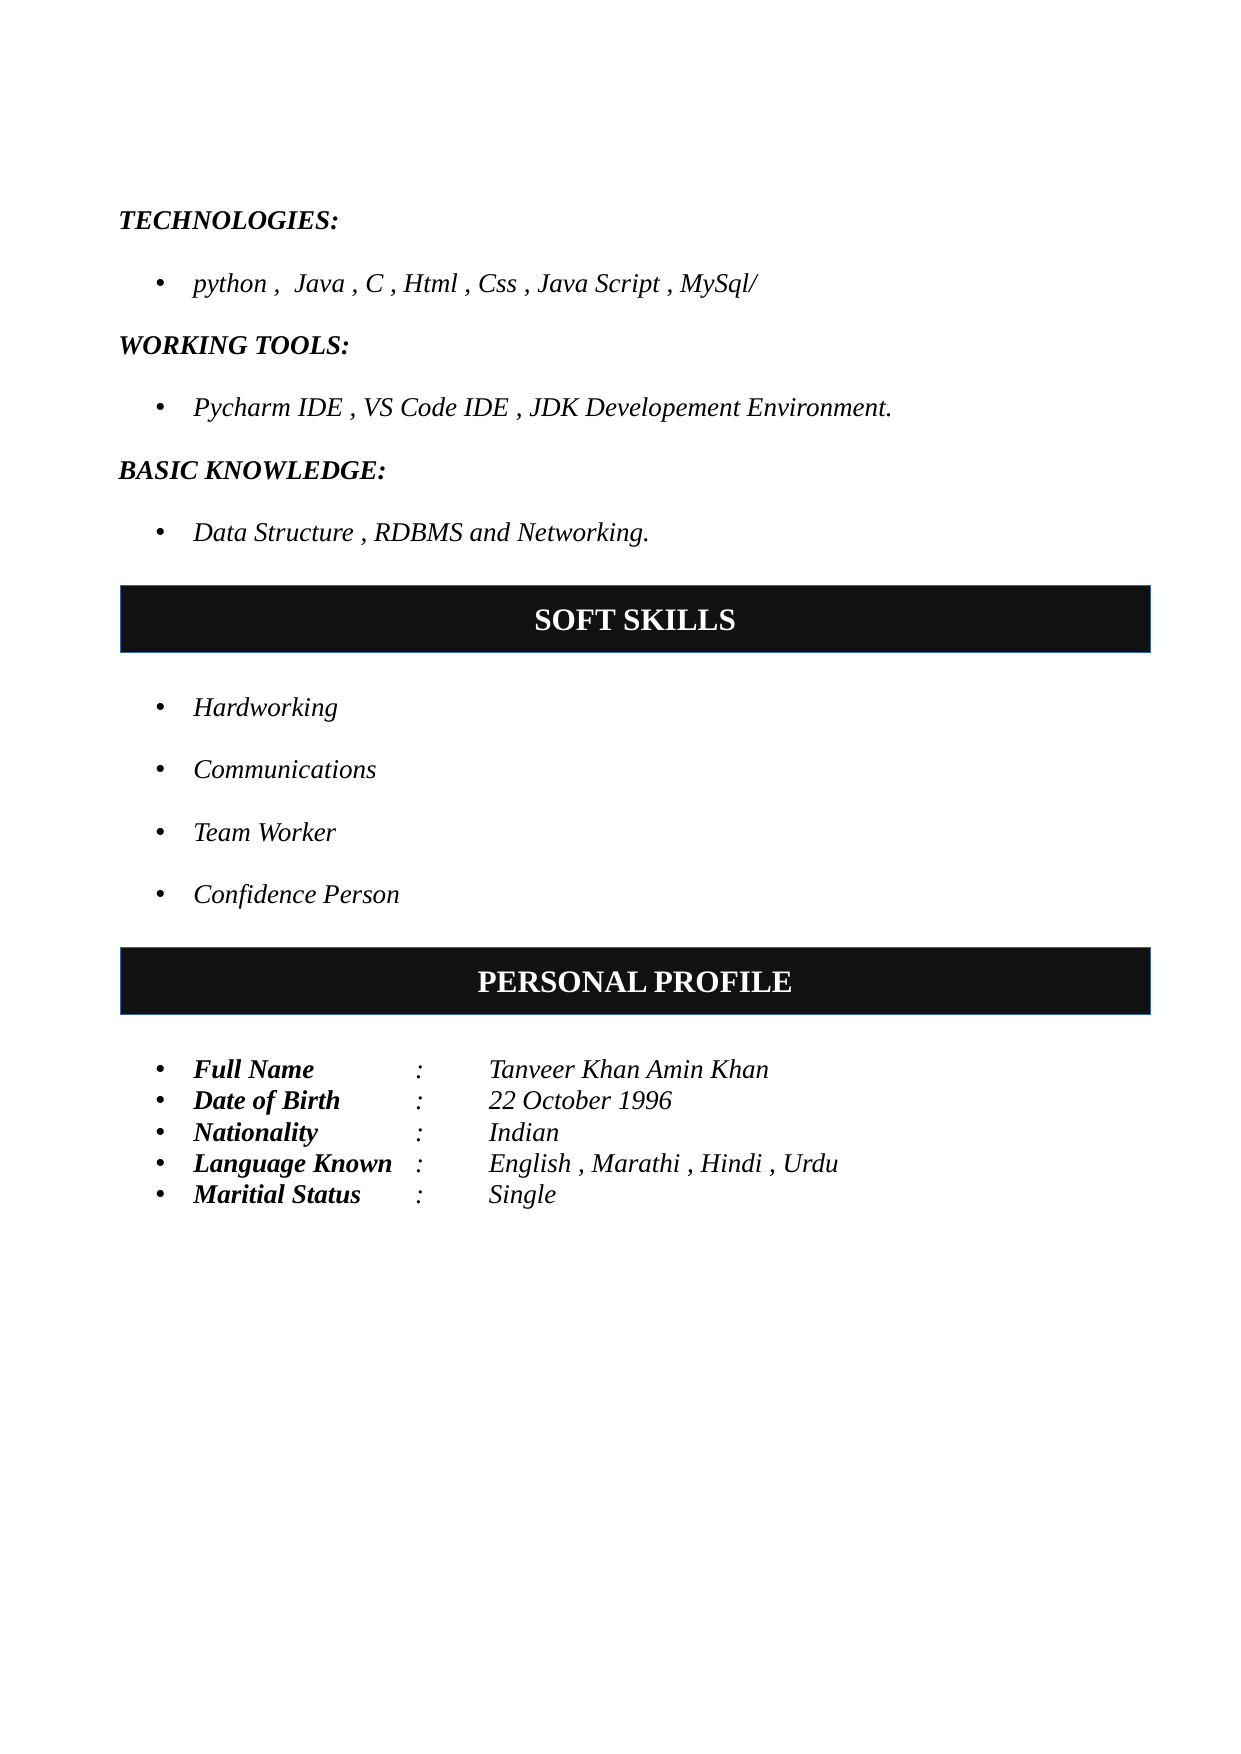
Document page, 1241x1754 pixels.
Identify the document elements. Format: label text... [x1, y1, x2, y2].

text BASIC KNOWLEDGE: [118, 454, 1122, 485]
list Hardworking [156, 691, 1122, 722]
list Team Worker [156, 816, 1122, 847]
list Data Structure , RDBMS and Networking. [156, 516, 1122, 547]
list Date of Birth : 22 October 1996 [156, 1084, 1122, 1116]
text WORKING TOOLS: [118, 329, 1122, 360]
list Maritial Status : Single [156, 1178, 1122, 1209]
list Communications [156, 753, 1122, 785]
list Full Name : Tanveer Khan Amin Khan [156, 1053, 1122, 1084]
list Language Known : English , Marathi , Hindi , Urdu [156, 1147, 1122, 1178]
list Pycharm IDE , VS Code IDE , JDK Developement Environment. [156, 391, 1122, 423]
text TECHNOLOGIES: [118, 204, 1122, 236]
list python , Java , C , Html , Css , Java Script , MySql/ [156, 267, 1122, 298]
list Confidence Person [156, 878, 1122, 909]
list Nationality : Indian [156, 1116, 1122, 1147]
